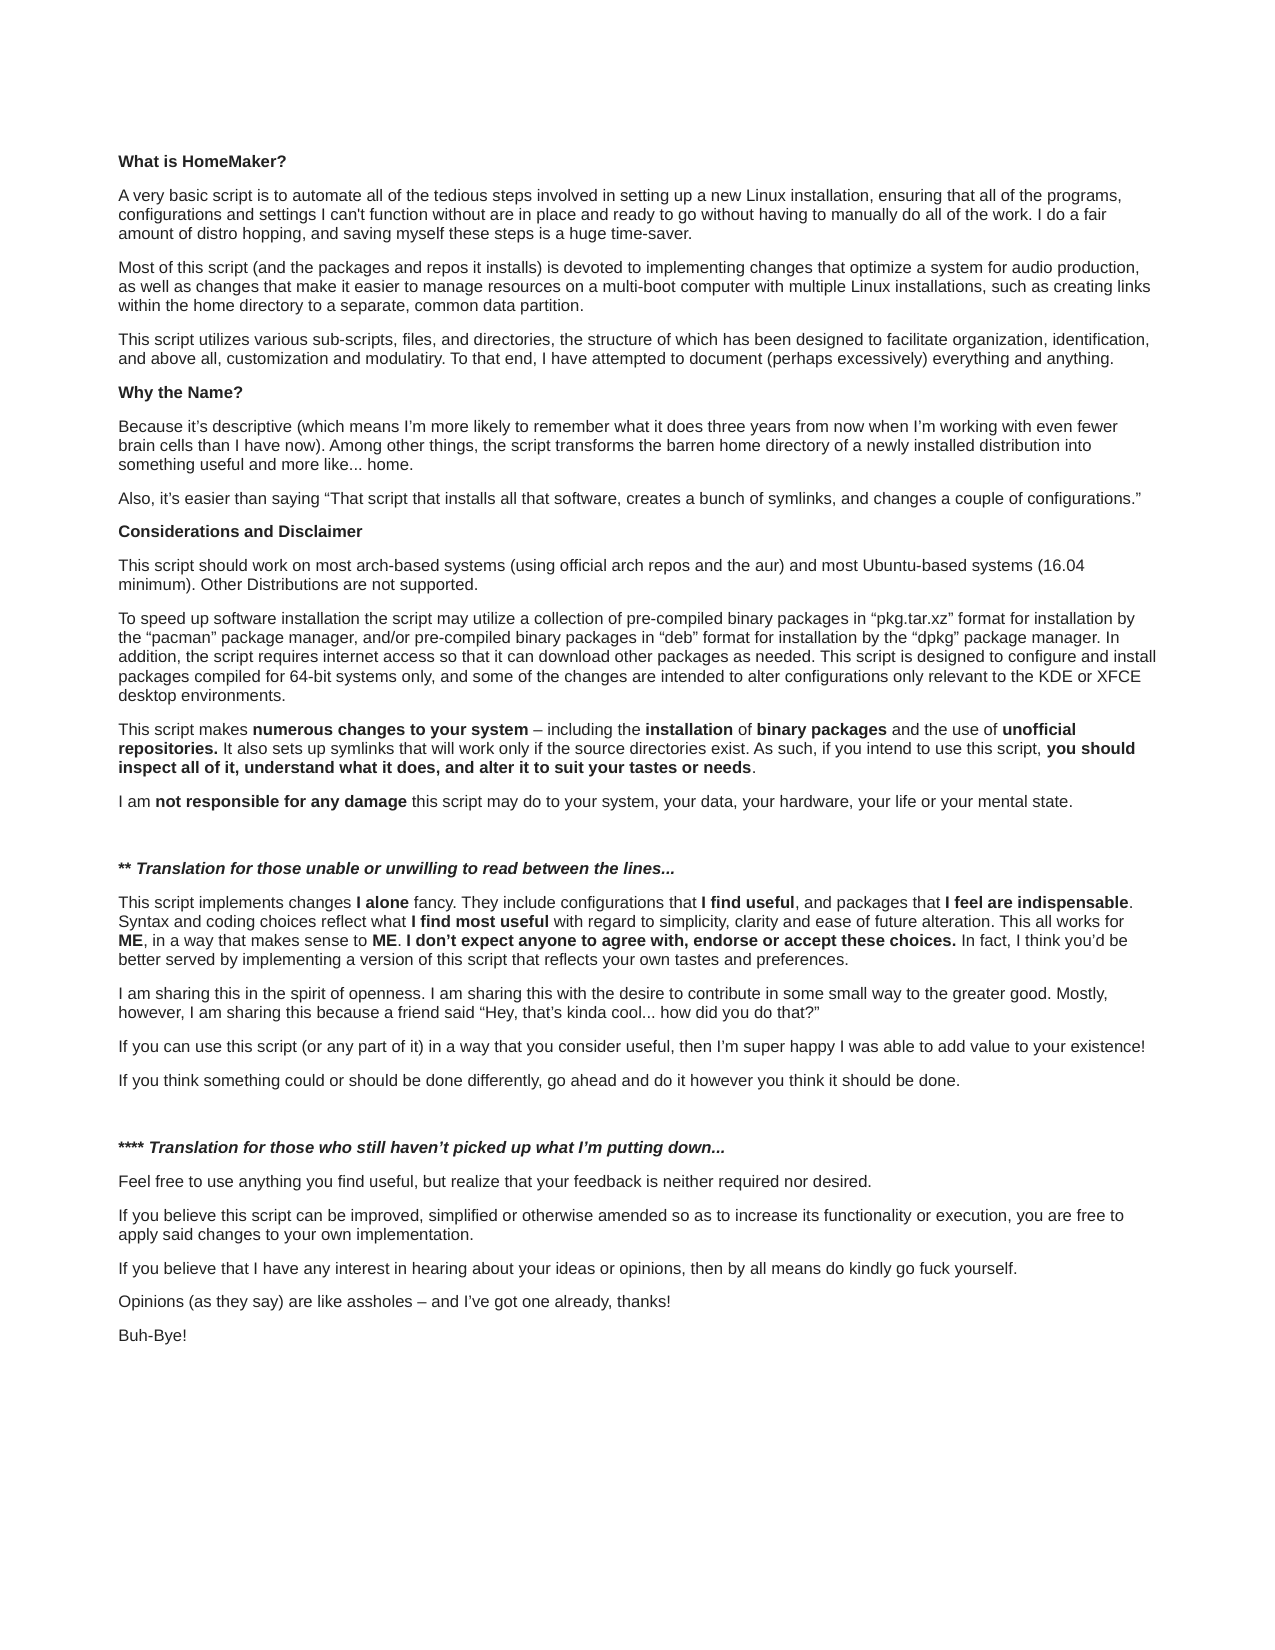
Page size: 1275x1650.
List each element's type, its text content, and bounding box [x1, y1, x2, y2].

text Why the Name? [118, 383, 1157, 402]
text If you can use this script (or any part of it) in a way that you consider useful, then I’m super happy I was able to add value to your existence! [118, 1037, 1157, 1056]
text Feel free to use anything you find useful, but realize that your feedback is neither required nor desired. [118, 1172, 1157, 1191]
text If you believe this script can be improved, simplified or otherwise amended so as to increase its functionality or execution, you are free to apply said changes to your own implementation. [118, 1206, 1157, 1244]
text Most of this script (and the packages and repos it installs) is devoted to implementing changes that optimize a system for audio production, as well as changes that make it easier to manage resources on a multi-boot computer with multiple Linux installations, such as creating links within the home directory to a separate, common data partition. [118, 258, 1157, 315]
text This script should work on most arch-based systems (using official arch repos and the aur) and most Ubuntu-based systems (16.04 minimum). Other Distributions are not supported. [118, 556, 1157, 594]
text Also, it’s easier than saying “That script that installs all that software, creates a bunch of symlinks, and changes a couple of configurations.” [118, 488, 1157, 508]
text Buh-Bye! [118, 1326, 1157, 1345]
text This script utilizes various sub-scripts, files, and directories, the structure of which has been designed to facilitate organization, identification, and above all, customization and modulatiry. To that end, I have attempted to document (perhaps excessively) everything and anything. [118, 330, 1157, 368]
text What is HomeMaker? [118, 152, 1157, 171]
text Because it’s descriptive (which means I’m more likely to remember what it does three years from now when I’m working with even fewer brain cells than I have now). Among other things, the script transforms the barren home directory of a newly installed distribution into something useful and more like... home. [118, 416, 1157, 474]
text **** Translation for those who still haven’t picked up what I’m putting down... [118, 1138, 1157, 1157]
text Opinions (as they say) are like assholes – and I’ve got one already, thanks! [118, 1292, 1157, 1311]
text ** Translation for those unable or unwilling to read between the lines... [118, 859, 1157, 878]
text A very basic script is to automate all of the tedious steps involved in setting up a new Linux installation, ensuring that all of the programs, configurations and settings I can't function without are in place and ready to go without having to manually do all of the work. I do a fair amount of distro hopping, and saving myself these steps is a huge time-saver. [118, 186, 1157, 243]
text I am not responsible for any damage this script may do to your system, your data, your hardware, your life or your mental state. [118, 791, 1157, 811]
text If you think something could or should be done differently, go ahead and do it however you think it should be done. [118, 1071, 1157, 1090]
text I am sharing this in the spirit of openness. I am sharing this with the desire to contribute in some small way to the greater good. Mostly, however, I am sharing this because a friend said “Hey, that’s kinda cool... how did you do that?” [118, 984, 1157, 1022]
text This script implements changes I alone fancy. They include configurations that I find useful, and packages that I feel are indispensable. Syntax and coding choices reflect what I find most useful with regard to simplicity, clarity and ease of future alteration. This all works for ME, in a way that makes sense to ME. I don’t expect anyone to agree with, endorse or accept these choices. In fact, I think you’d be better served by implementing a version of this script that reflects your own tastes and preferences. [118, 893, 1157, 969]
text Considerations and Disclaimer [118, 522, 1157, 541]
text This script makes numerous changes to your system – including the installation of binary packages and the use of unofficial repositories. It also sets up symlinks that will work only if the source directories exist. As such, if you intend to use this script, you should inspect all of it, understand what it does, and alter it to suit your tastes or needs. [118, 719, 1157, 777]
text If you believe that I have any interest in hearing about your ideas or opinions, then by all means do kindly go fuck yourself. [118, 1258, 1157, 1278]
text To speed up software installation the script may utilize a collection of pre-compiled binary packages in “pkg.tar.xz” format for installation by the “pacman” package manager, and/or pre-compiled binary packages in “deb” format for installation by the “dpkg” package manager. In addition, the script requires internet access so that it can download other packages as needed. This script is designed to configure and install packages compiled for 64-bit systems only, and some of the changes are intended to alter configurations only relevant to the KDE or XFCE desktop environments. [118, 609, 1157, 705]
